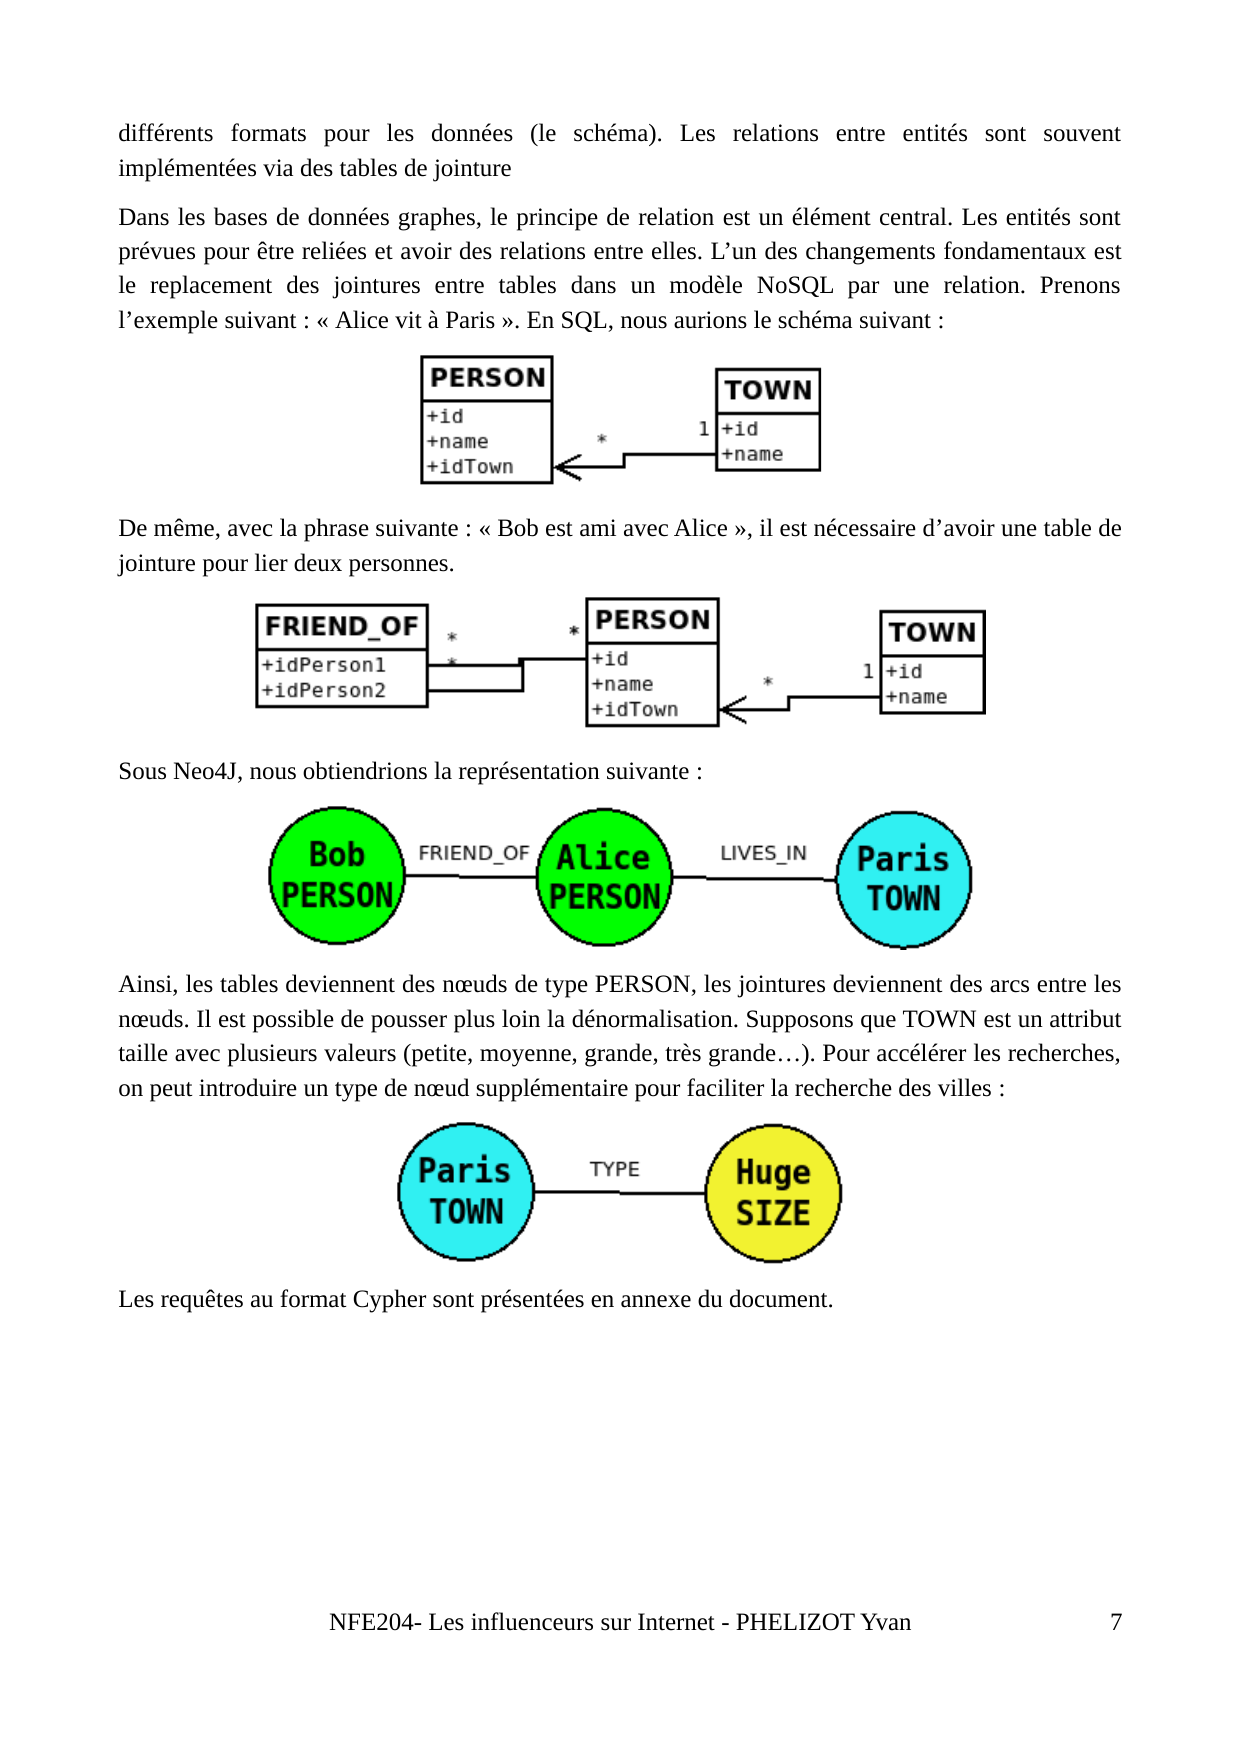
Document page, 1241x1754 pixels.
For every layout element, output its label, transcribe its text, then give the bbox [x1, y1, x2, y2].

text différents formats pour les données (le schéma). Les relations entre entités sont souvent implémentées via des tables de jointure [118, 118, 1122, 181]
picture [267, 805, 974, 950]
text Dans les bases de données graphes, le principe de relation est un élément central. Les entités sont prévues pour être reliées et avoir des relations entre elles. L’un des changements fondamentaux est le replacement des jointures entre tables dans un modèle NoSQL par une relation. Prenons l’exemple suivant : « Alice vit à Paris ». En SQL, nous aurions le schéma suivant : [118, 202, 1122, 334]
picture [254, 597, 986, 737]
text Ainsi, les tables deviennent des nœuds de type PERSON, les jointures deviennent des arcs entre les nœuds. Il est possible de pousser plus loin la dénormalisation. Supposons que TOWN est un attribut taille avec plusieurs valeurs (petite, moyenne, grande, très grande…). Pour accélérer les recherches, on peut introduire un type de nœud supplémentaire pour faciliter la recherche des villes : [118, 969, 1122, 1102]
picture [396, 1122, 844, 1265]
text Les requêtes au format Cypher sont présentées en annexe du document. [118, 1284, 1122, 1313]
text Sous Neo4J, nous obtiendrions la représentation suivante : [118, 756, 1122, 785]
picture [419, 354, 822, 494]
text De même, avec la phrase suivante : « Bob est ami avec Alice », il est nécessaire d’avoir une table de jointure pour lier deux personnes. [118, 513, 1122, 577]
